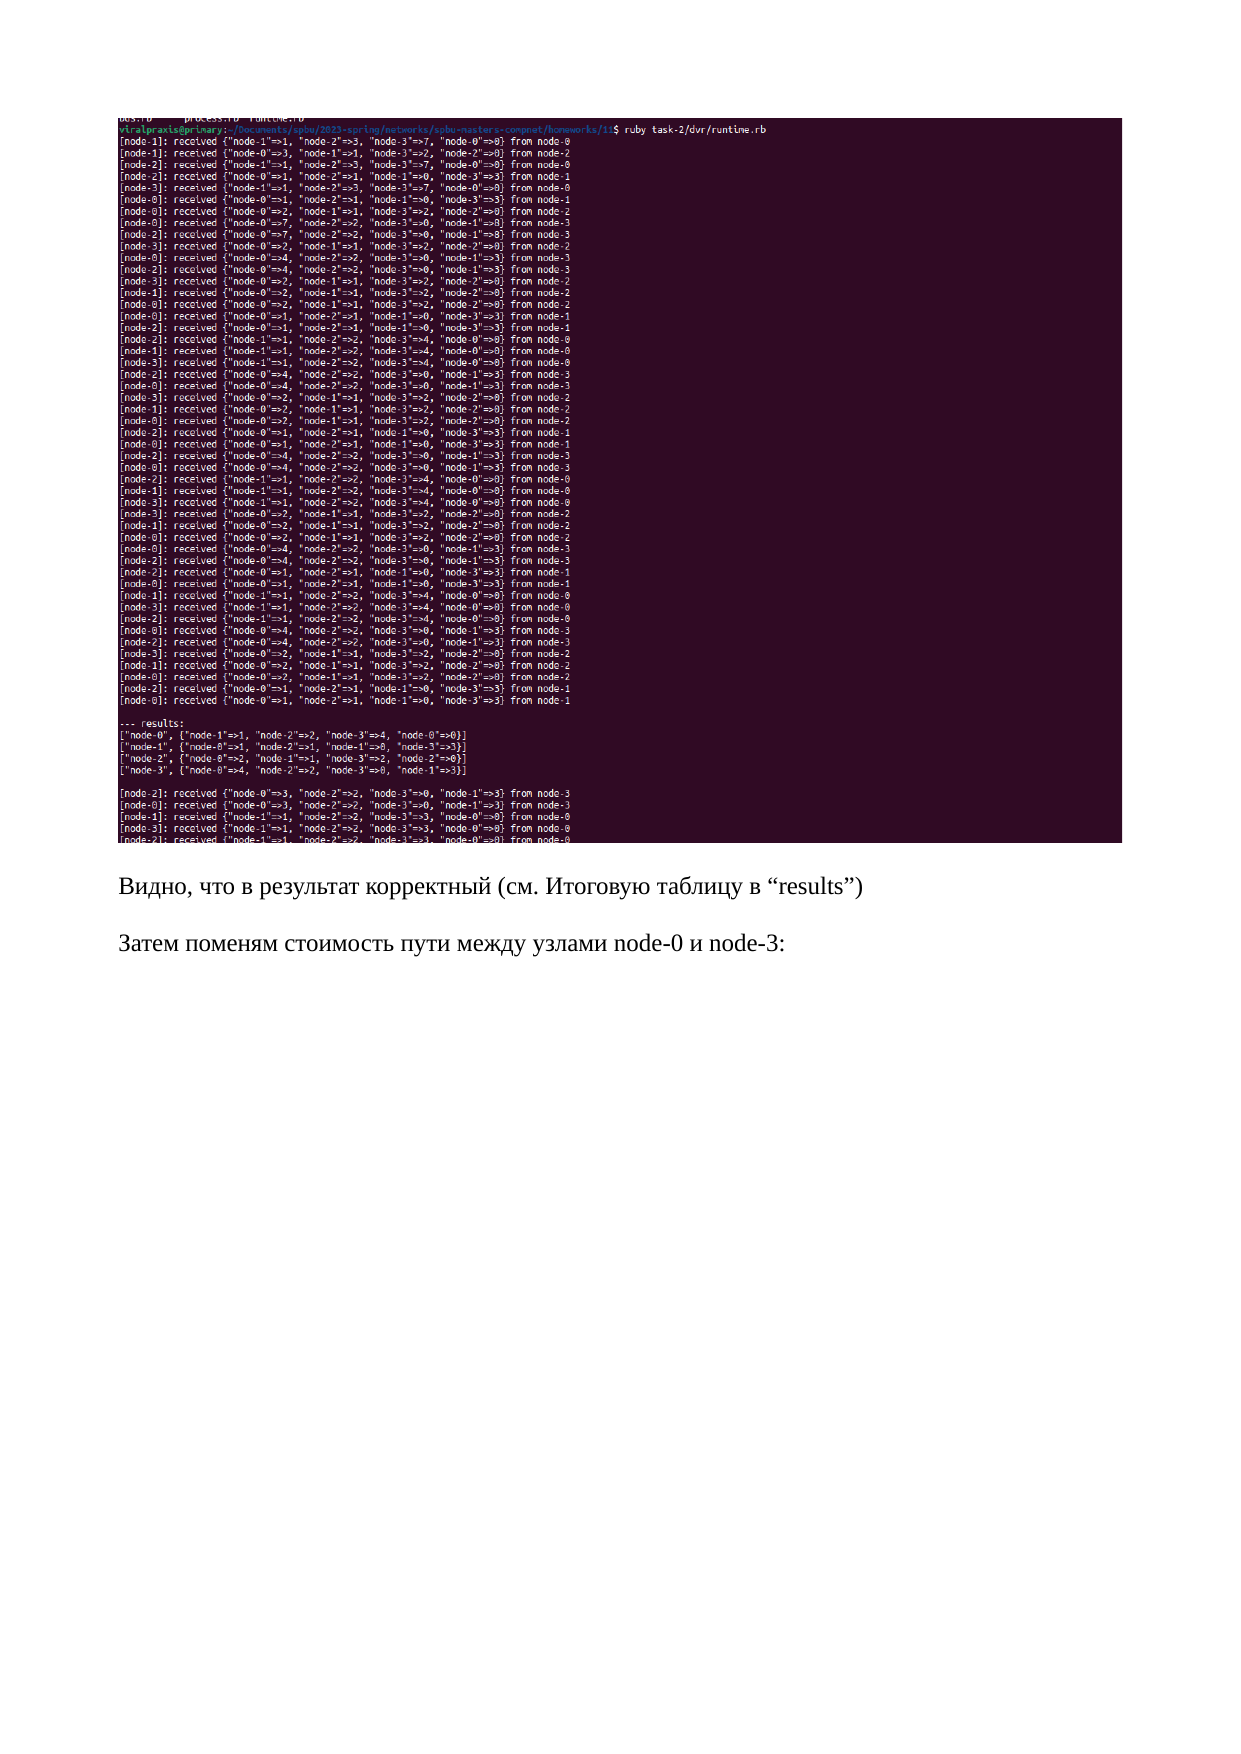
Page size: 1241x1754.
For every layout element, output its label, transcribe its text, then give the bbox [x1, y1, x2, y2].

text Видно, что в результат корректный (см. Итоговую таблицу в “results”) [118, 871, 1122, 900]
picture [118, 118, 1123, 843]
text Затем поменям стоимость пути между узлами node-0 и node-3: [118, 928, 1122, 957]
